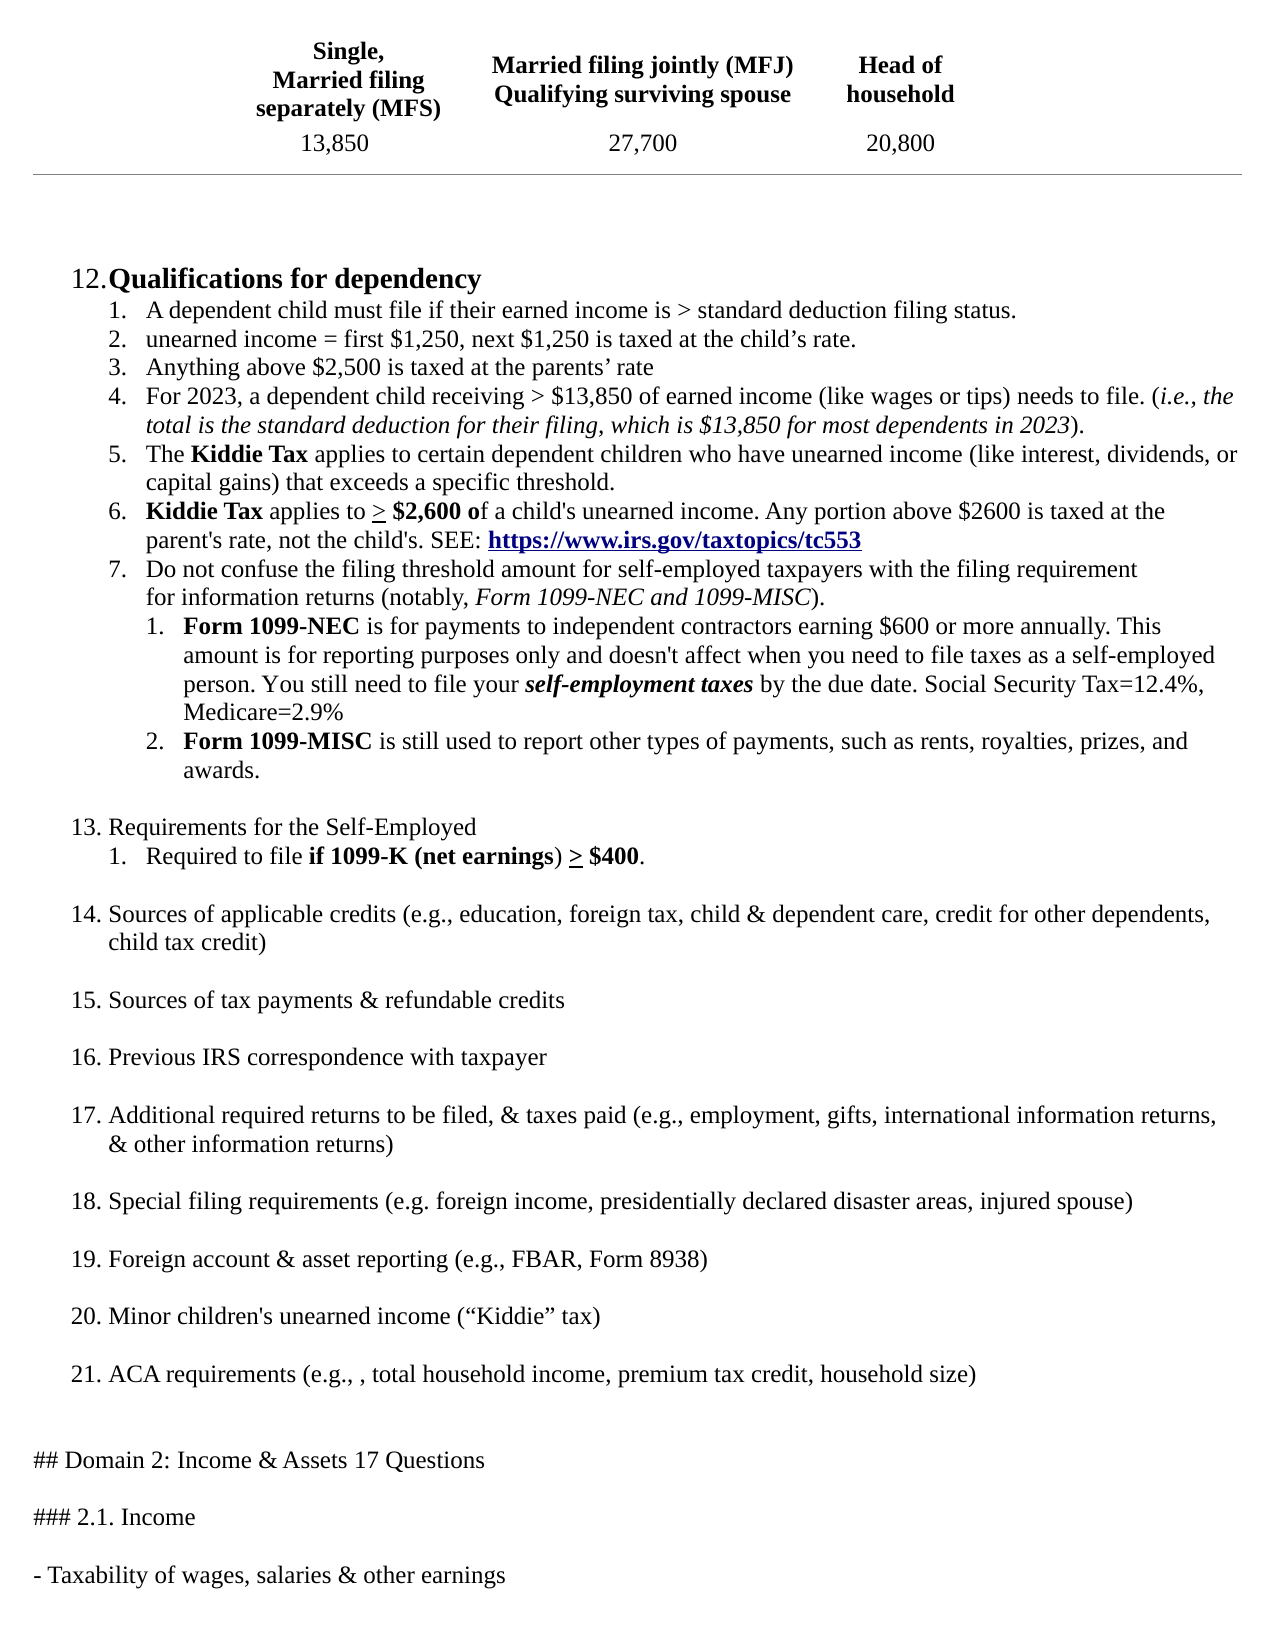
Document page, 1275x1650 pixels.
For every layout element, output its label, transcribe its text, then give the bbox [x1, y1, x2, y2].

list ACA requirements (e.g., , total household income, premium tax credit, household size) [71, 1359, 1242, 1387]
list Special filing requirements (e.g. foreign income, presidentially declared disaster areas, injured spouse) [71, 1186, 1242, 1244]
list Previous IRS correspondence with taxpayer [71, 1042, 1242, 1100]
list Do not confuse the filing threshold amount for self-employed taxpayers with the filing requirement [108, 554, 1242, 582]
table_header Married filing jointly (MFJ) Qualifying surviving spouse [483, 33, 802, 125]
list Kiddie Tax applies to > $2,600 of a child's unearned income. Any portion above $2600 is taxed at the parent's rate, not the child's. SEE: https://www.irs.gov/taxtopics/tc553 [108, 496, 1242, 554]
list for information returns (notably, Form 1099-NEC and 1099-MISC). [108, 582, 1242, 611]
list Requirements for the Self-Employed [71, 812, 1242, 841]
list Minor children's unearned income (“Kiddie” tax) [71, 1301, 1242, 1359]
list unearned income = first $1,250, next $1,250 is taxed at the child’s rate. [108, 324, 1242, 352]
list For 2023, a dependent child receiving > $13,850 of earned income (like wages or tips) needs to file. (i.e., the total is the standard deduction for their filing, which is $13,850 for most dependents in 2023). [108, 381, 1242, 439]
text ## Domain 2: Income & Assets 17 Questions [33, 1445, 1242, 1474]
list Additional required returns to be filed, & taxes paid (e.g., employment, gifts, international information returns, & other information returns) [71, 1100, 1242, 1186]
list Sources of tax payments & refundable credits [71, 985, 1242, 1042]
list Anything above $2,500 is taxed at the parents’ rate [108, 352, 1242, 381]
table_header Head of household [802, 33, 999, 125]
list The Kiddie Tax applies to certain dependent children who have unearned income (like interest, dividends, or capital gains) that exceeds a specific threshold. [108, 439, 1242, 496]
table_cell 27,700 [483, 125, 802, 160]
text - Taxability of wages, salaries & other earnings [33, 1560, 1242, 1589]
list Form 1099-NEC is for payments to independent contractors earning $600 or more annually. This amount is for reporting purposes only and doesn't affect when you need to file taxes as a self-employed person. You still need to file your self-employment taxes by the due date. Social Security Tax=12.4%, Medicare=2.9% [146, 611, 1242, 726]
table_header Single, Married filing separately (MFS) [186, 33, 483, 125]
list Qualifications for dependency [71, 261, 1242, 295]
list Foreign account & asset reporting (e.g., FBAR, Form 8938) [71, 1244, 1242, 1301]
list Form 1099-MISC is still used to report other types of payments, such as rents, royalties, prizes, and awards. [146, 726, 1242, 812]
list Required to file if 1099-K (net earnings) > $400. [108, 841, 1242, 870]
table_cell 20,800 [802, 125, 999, 160]
list Sources of applicable credits (e.g., education, foreign tax, child & dependent care, credit for other dependents, child tax credit) [71, 899, 1242, 985]
table_cell 13,850 [186, 125, 483, 160]
list A dependent child must file if their earned income is > standard deduction filing status. [108, 295, 1242, 324]
text ### 2.1. Income [33, 1502, 1242, 1531]
